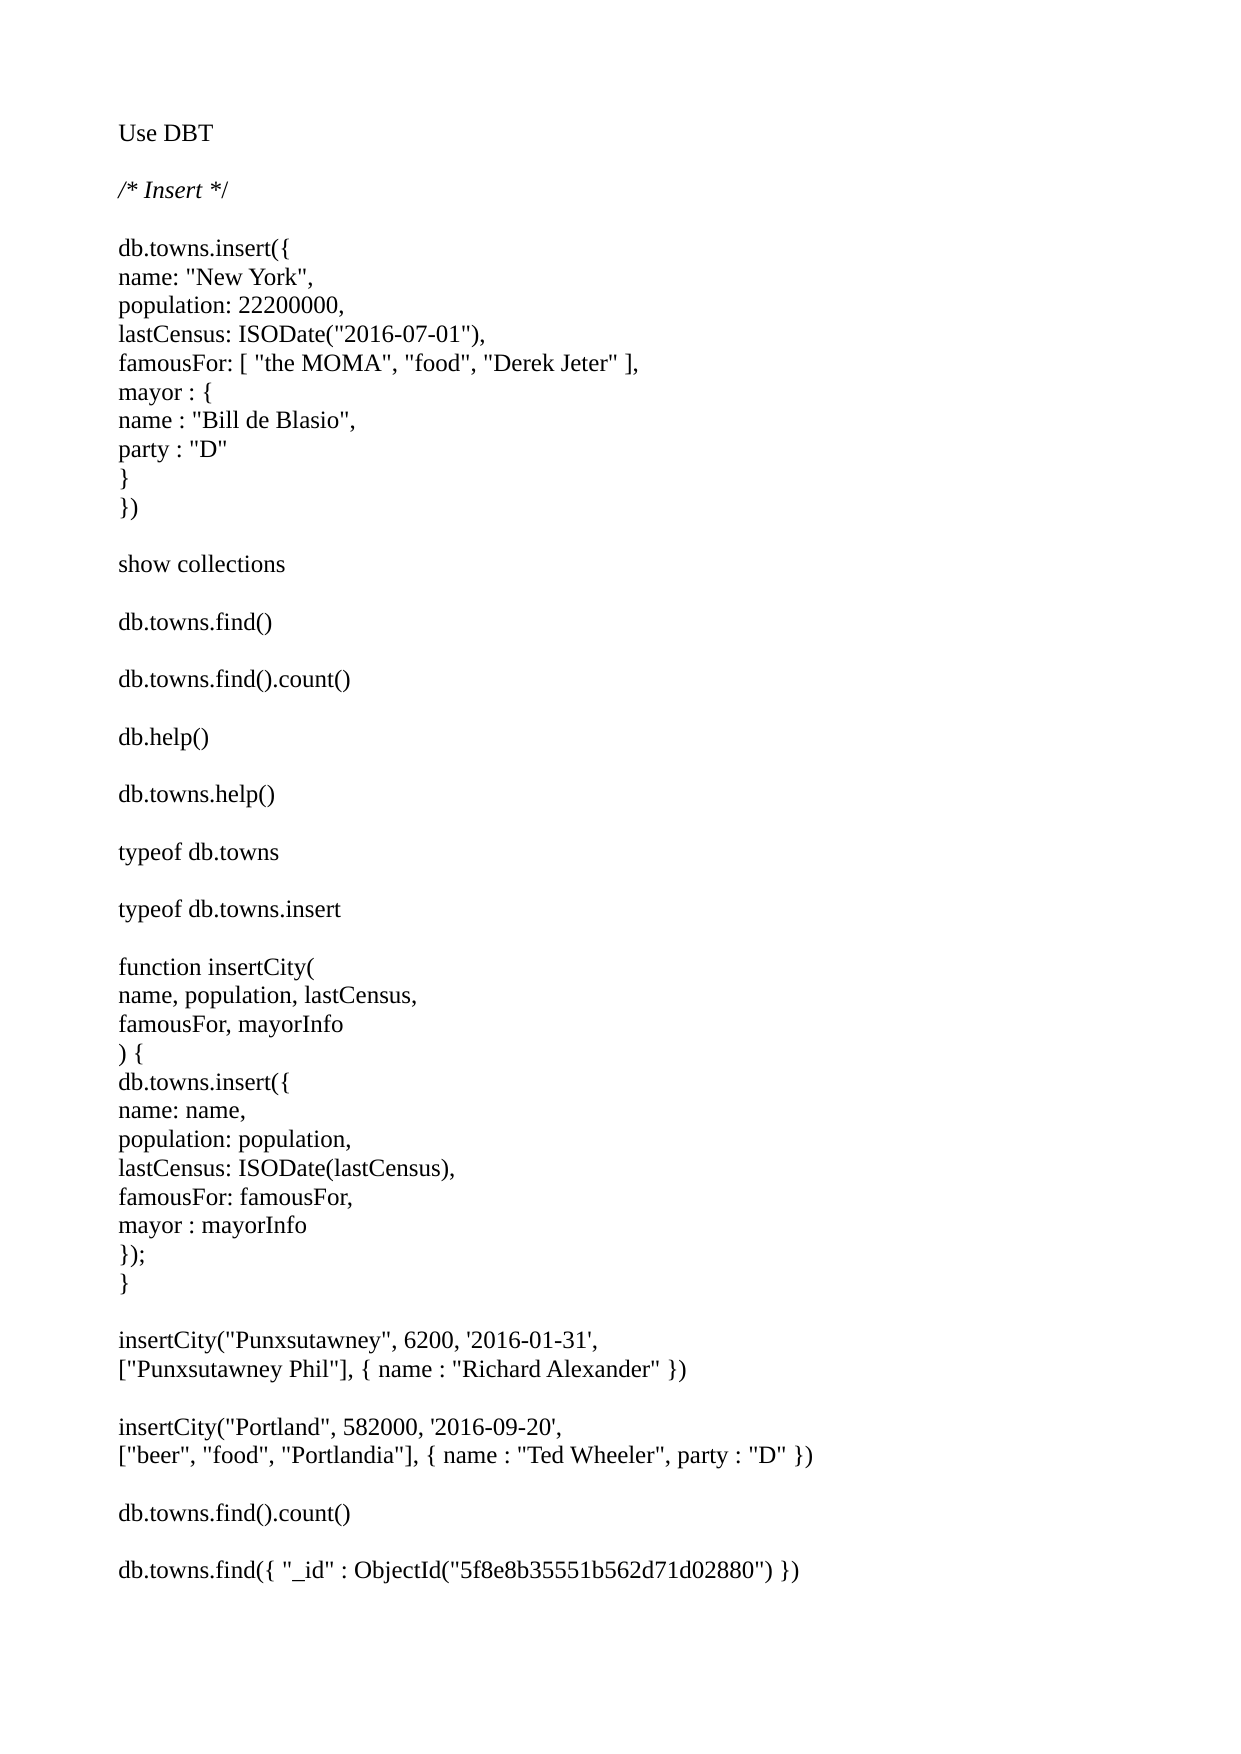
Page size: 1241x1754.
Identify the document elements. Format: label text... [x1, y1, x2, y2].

text db.help() [118, 722, 1122, 751]
text mayor : mayorInfo [118, 1211, 1122, 1239]
text name: "New York", [118, 262, 1122, 291]
text function insertCity( [118, 952, 1122, 981]
text }) [118, 492, 1122, 521]
text typeof db.towns [118, 837, 1122, 866]
text party : "D" [118, 434, 1122, 463]
text typeof db.towns.insert [118, 894, 1122, 923]
text famousFor: famousFor, [118, 1182, 1122, 1211]
text } [118, 1268, 1122, 1297]
text famousFor, mayorInfo [118, 1009, 1122, 1038]
text famousFor: [ "the MOMA", "food", "Derek Jeter" ], [118, 348, 1122, 377]
text db.towns.find() [118, 607, 1122, 636]
text insertCity("Punxsutawney", 6200, '2016-01-31', [118, 1326, 1122, 1354]
text db.towns.help() [118, 779, 1122, 808]
text name: name, [118, 1096, 1122, 1124]
text mayor : { [118, 377, 1122, 406]
text Use DBT [118, 118, 1122, 147]
text show collections [118, 549, 1122, 578]
text name : "Bill de Blasio", [118, 406, 1122, 434]
text lastCensus: ISODate(lastCensus), [118, 1153, 1122, 1182]
text population: population, [118, 1124, 1122, 1153]
text db.towns.find({ "_id" : ObjectId("5f8e8b35551b562d71d02880") }) [118, 1556, 1122, 1584]
text db.towns.insert({ [118, 1067, 1122, 1096]
text ["Punxsutawney Phil"], { name : "Richard Alexander" }) [118, 1354, 1122, 1383]
text ["beer", "food", "Portlandia"], { name : "Ted Wheeler", party : "D" }) [118, 1441, 1122, 1469]
text }); [118, 1239, 1122, 1268]
text ) { [118, 1038, 1122, 1067]
text population: 22200000, [118, 291, 1122, 319]
text db.towns.find().count() [118, 1498, 1122, 1527]
text name, population, lastCensus, [118, 981, 1122, 1009]
text lastCensus: ISODate("2016-07-01"), [118, 319, 1122, 348]
text /* Insert */ [118, 176, 1122, 204]
text db.towns.insert({ [118, 233, 1122, 262]
text } [118, 463, 1122, 492]
text db.towns.find().count() [118, 664, 1122, 693]
text insertCity("Portland", 582000, '2016-09-20', [118, 1412, 1122, 1441]
